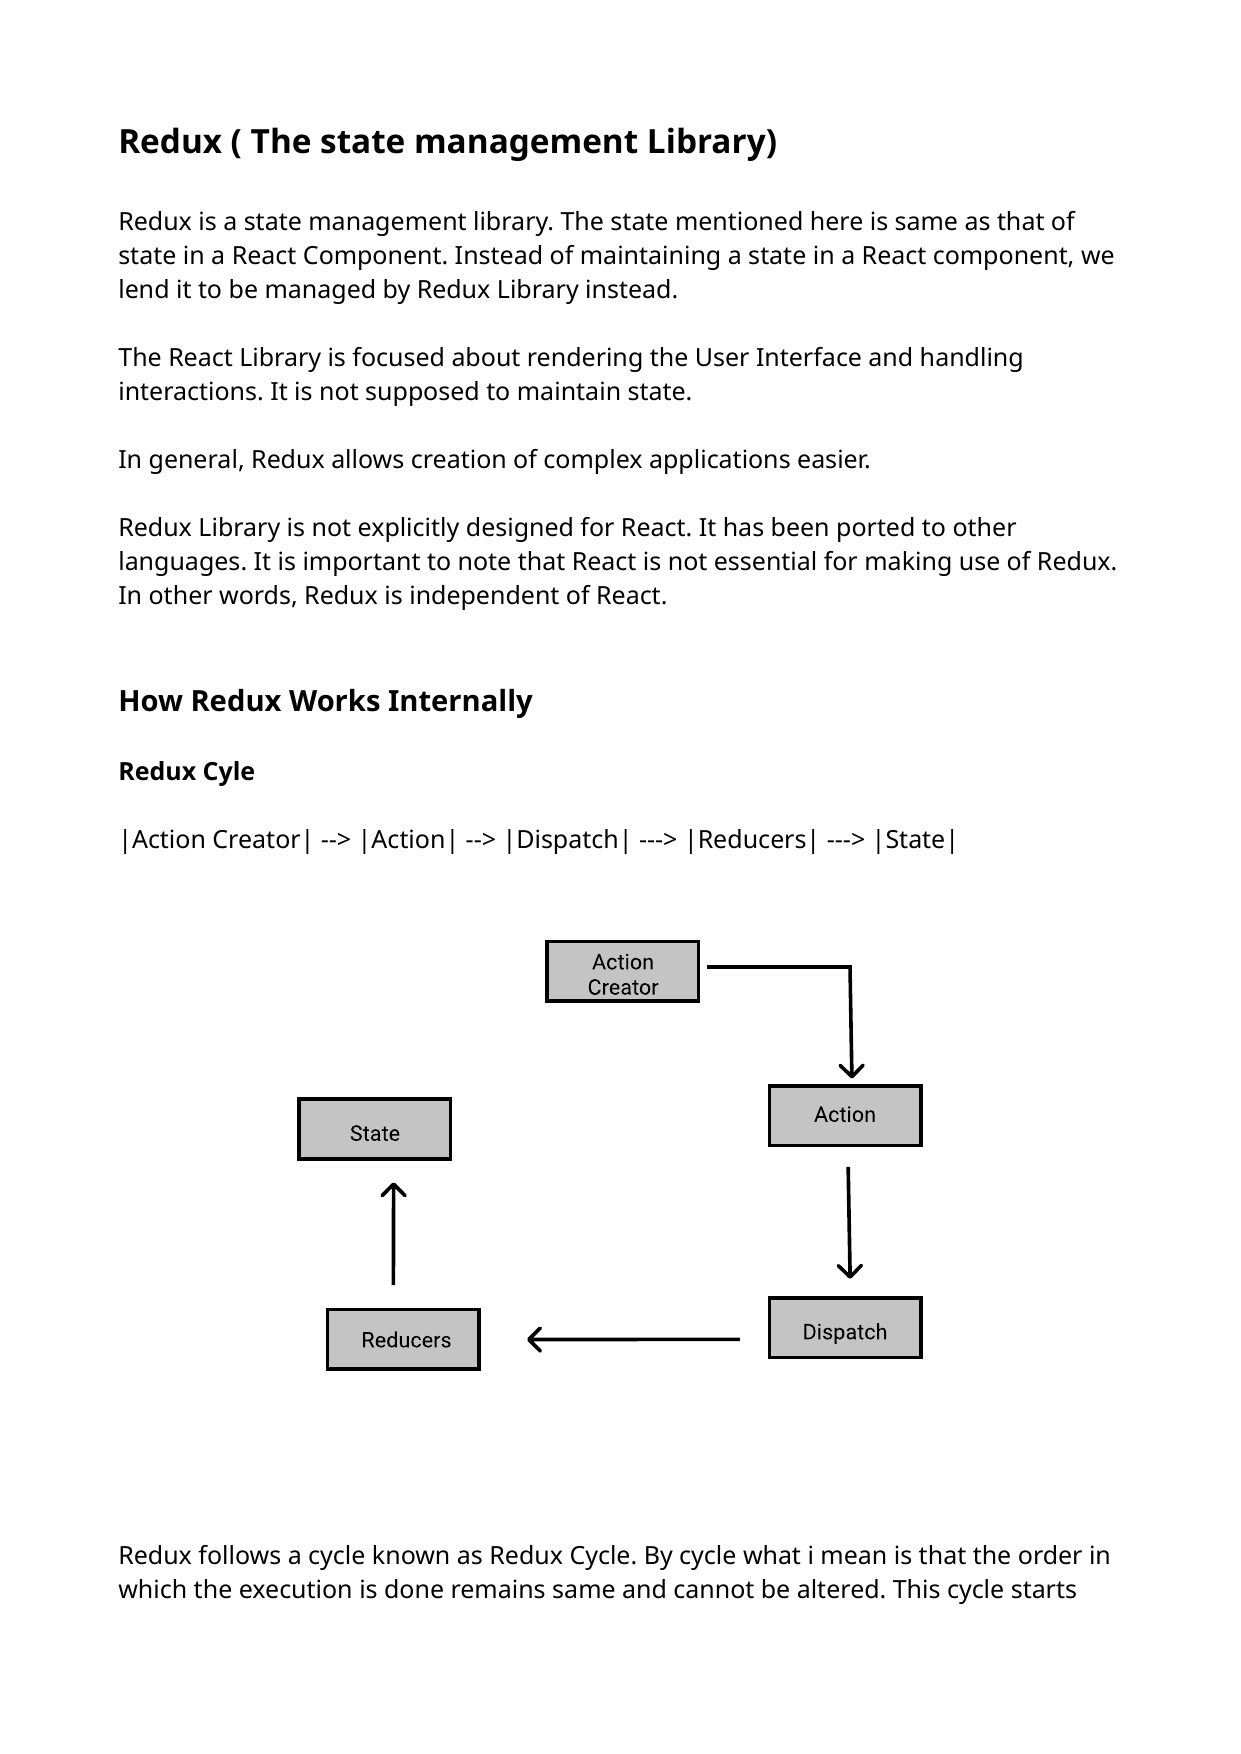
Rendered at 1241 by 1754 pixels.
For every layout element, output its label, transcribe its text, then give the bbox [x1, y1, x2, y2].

text Redux ( The state management Library) [118, 118, 1122, 163]
text Redux follows a cycle known as Redux Cycle. By cycle what i mean is that the order in which the execution is done remains same and cannot be altered. This cycle starts [118, 1537, 1122, 1605]
text Redux Cyle [118, 754, 1122, 788]
text Redux is a state management library. The state mentioned here is same as that of state in a React Component. Instead of maintaining a state in a React component, we lend it to be managed by Redux Library instead. [118, 203, 1122, 305]
text |Action Creator| --> |Action| --> |Dispatch| ---> |Reducers| ---> |State| [118, 822, 1122, 856]
text The React Library is focused about rendering the User Interface and handling interactions. It is not supposed to maintain state. [118, 339, 1122, 408]
text Redux Library is not explicitly designed for React. It has been ported to other languages. It is important to note that React is not essential for making use of Redux. In other words, Redux is independent of React. [118, 476, 1122, 612]
text In general, Redux allows creation of complex applications easier. [118, 442, 1122, 476]
text How Redux Works Internally [118, 680, 1122, 720]
